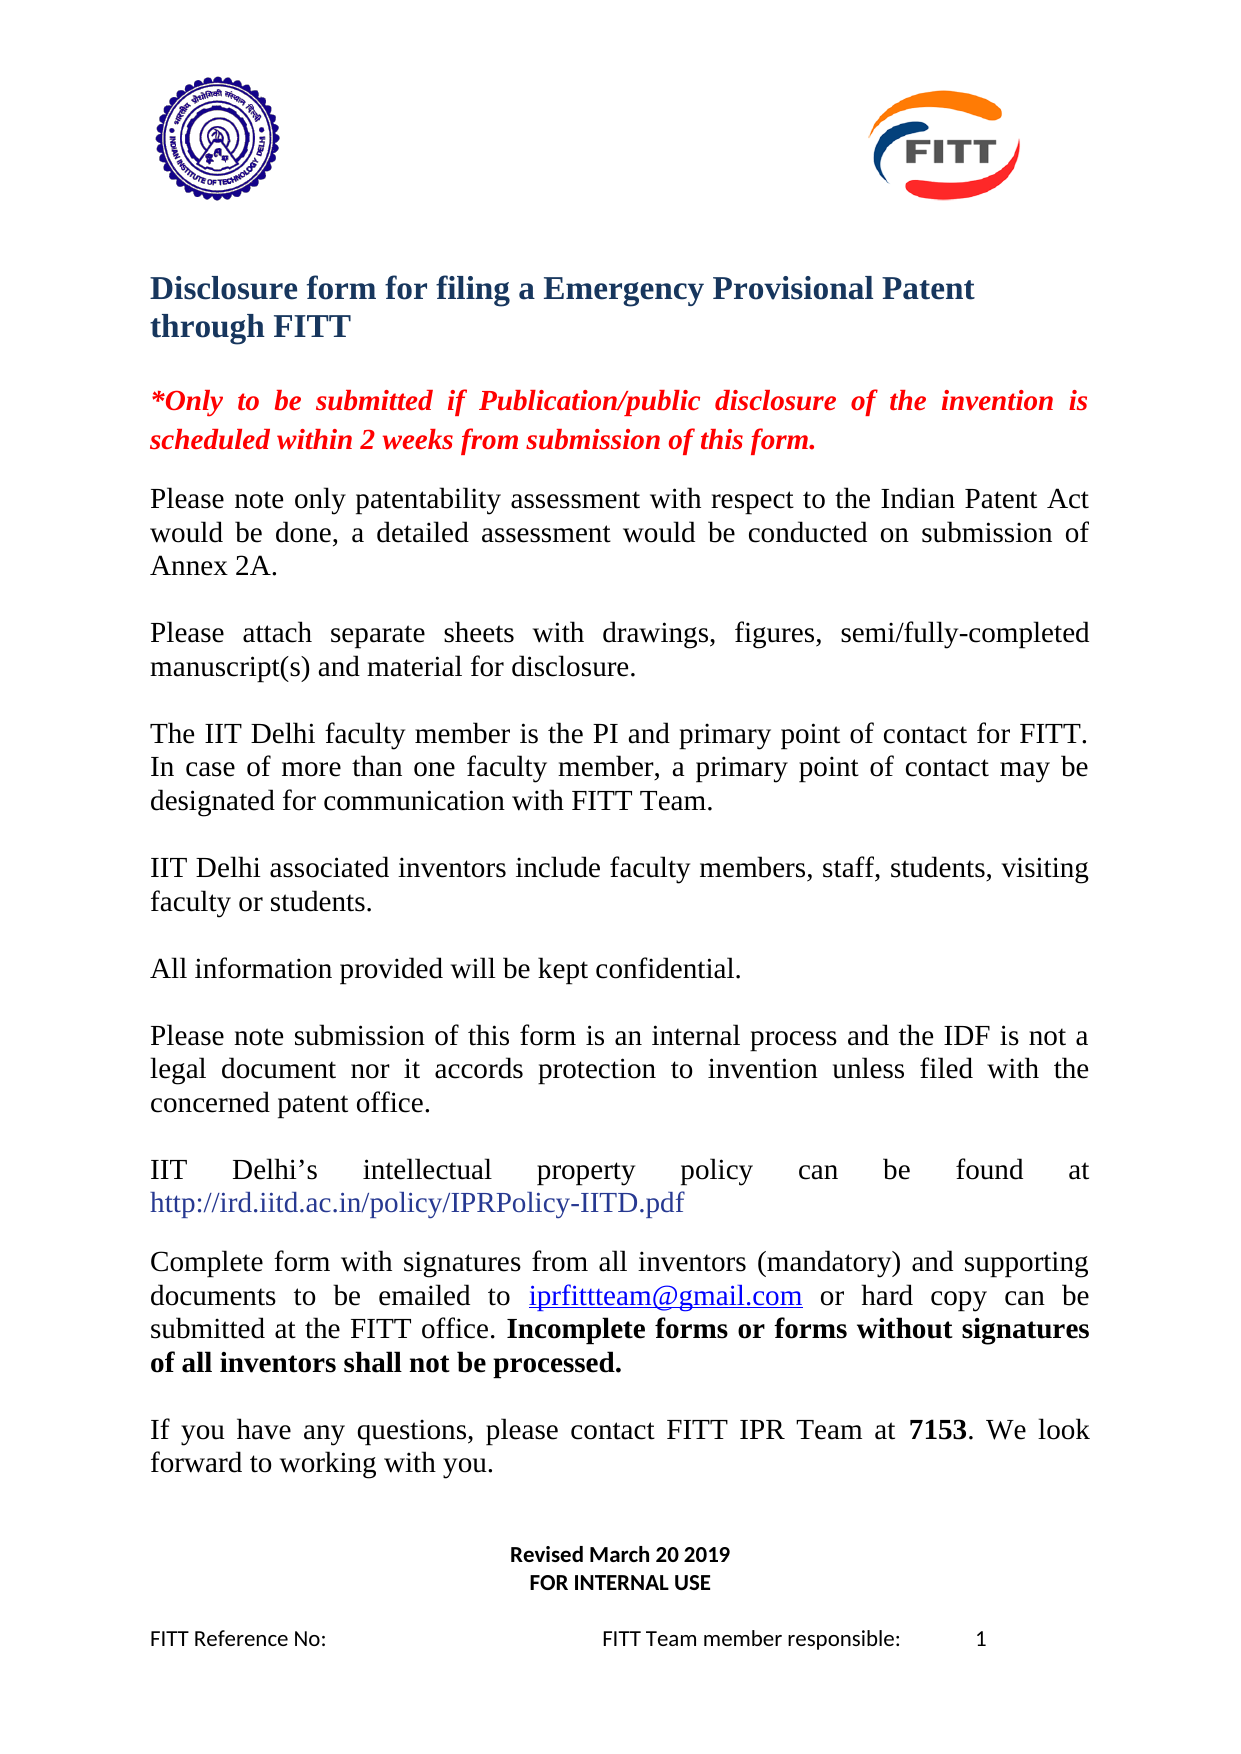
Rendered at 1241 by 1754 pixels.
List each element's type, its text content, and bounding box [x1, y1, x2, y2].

picture [150, 73, 283, 202]
text Please attach separate sheets with drawings, figures, semi/fully-completed manuscript(s) and material for disclosure. [150, 615, 1090, 682]
text The IIT Delhi faculty member is the PI and primary point of contact for FITT. In case of more than one faculty member, a primary point of contact may be designated for communication with FITT Team. [150, 716, 1090, 817]
text IIT Delhi associated inventors include faculty members, staff, students, visiting faculty or students. [150, 850, 1090, 917]
text *Only to be submitted if Publication/public disclosure of the invention is scheduled within 2 weeks from submission of this form. [150, 383, 1090, 455]
text Complete form with signatures from all inventors (mandatory) and supporting documents to be emailed to iprfittteam@gmail.com or hard copy can be submitted at the FITT office. Incomplete forms or forms without signatures of all inventors shall not be processed. [150, 1244, 1090, 1378]
text Please note only patentability assessment with respect to the Indian Patent Act would be done, a detailed assessment would be conducted on submission of Annex 2A. [150, 481, 1090, 582]
text Please note submission of this form is an internal process and the IDF is not a legal document nor it accords protection to invention unless filed with the concerned patent office. [150, 1018, 1090, 1118]
text All information provided will be kept confidential. [150, 951, 1090, 984]
text IIT Delhi’s intellectual property policy can be found at http://ird.iitd.ac.in/policy/IPRPolicy-IITD.pdf [150, 1152, 1090, 1219]
picture [867, 89, 1021, 202]
text Disclosure form for filing a Emergency Provisional Patent through FITT [150, 268, 1090, 345]
text If you have any questions, please contact FITT IPR Team at 7153. We look forward to working with you. [150, 1412, 1090, 1479]
